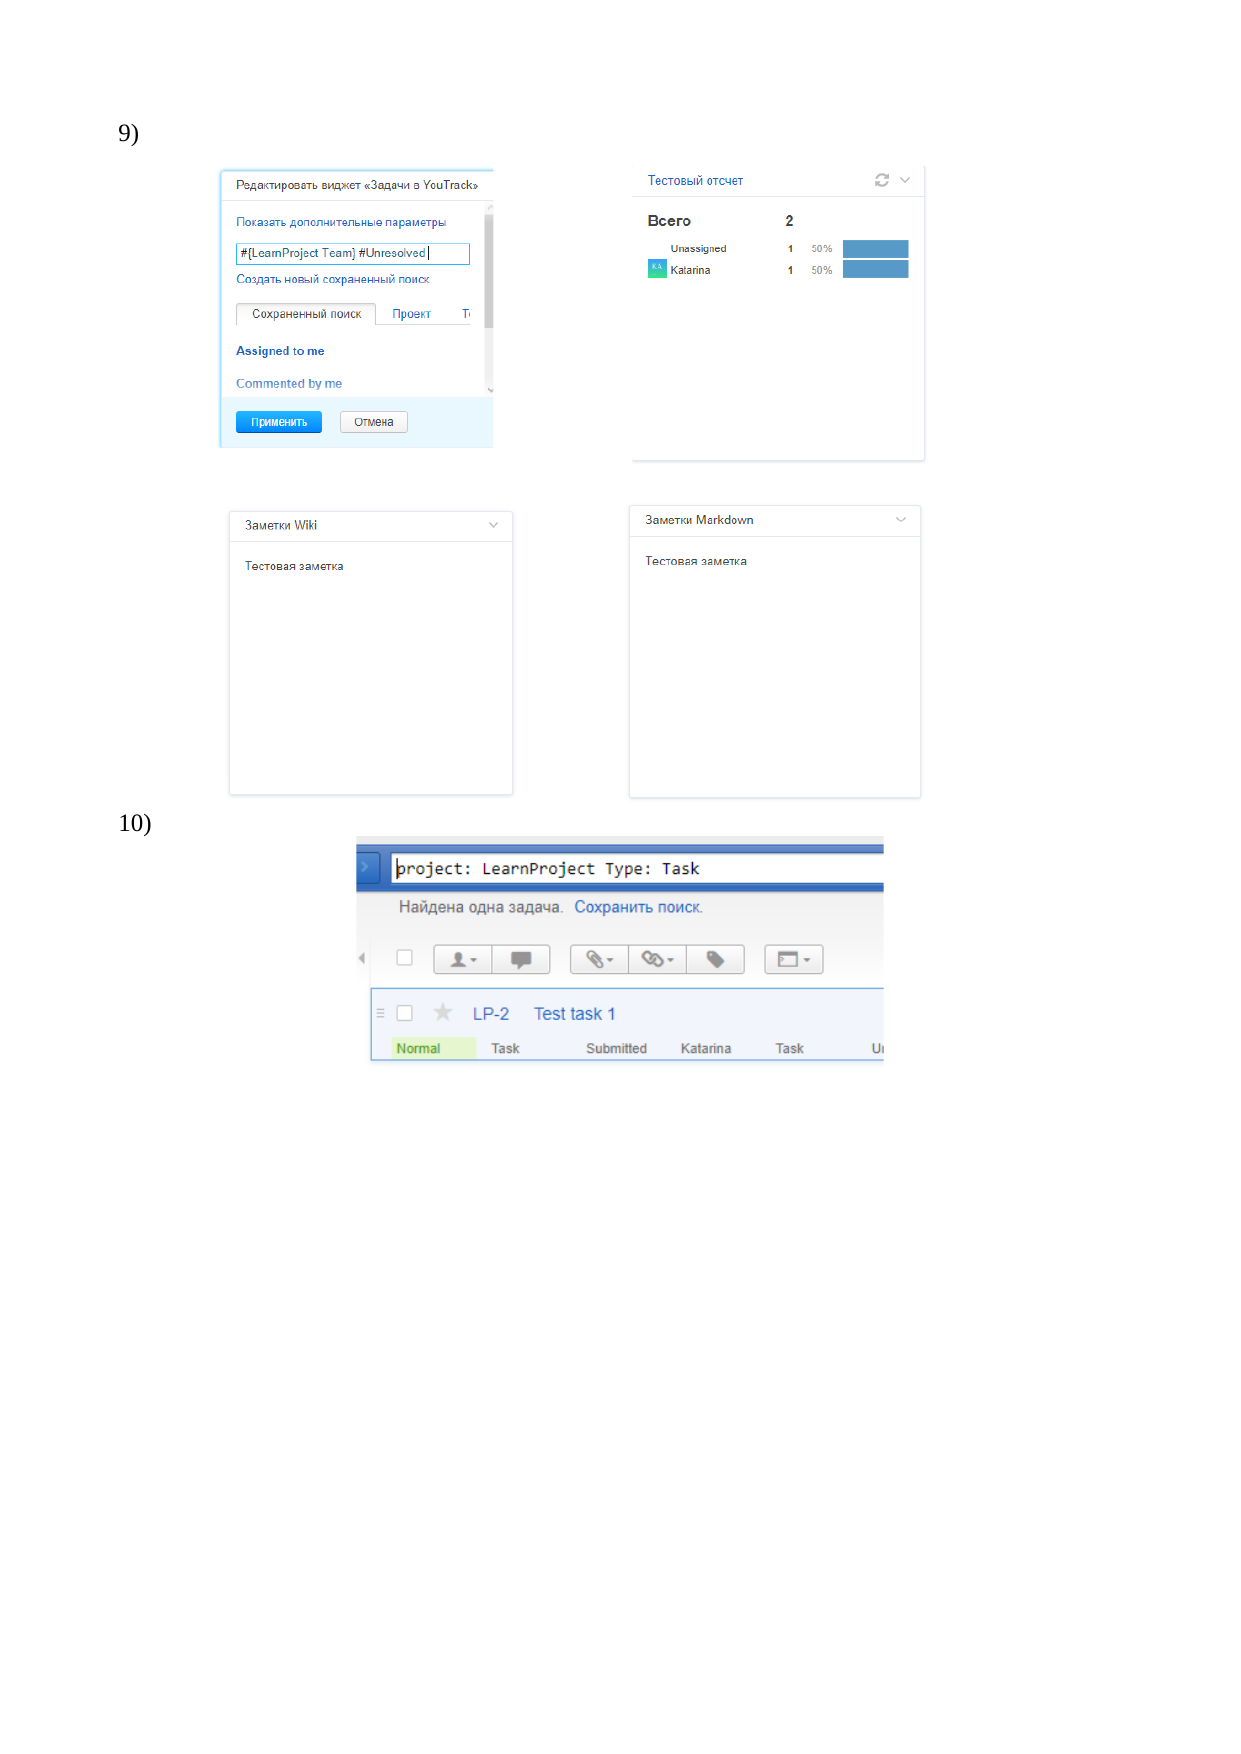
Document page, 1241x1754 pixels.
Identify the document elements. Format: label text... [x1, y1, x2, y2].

picture [215, 166, 494, 448]
picture [625, 499, 928, 805]
text 10) [118, 808, 1122, 837]
picture [222, 504, 519, 799]
picture [632, 166, 946, 464]
text 9) [118, 118, 1122, 147]
picture [356, 836, 884, 1078]
